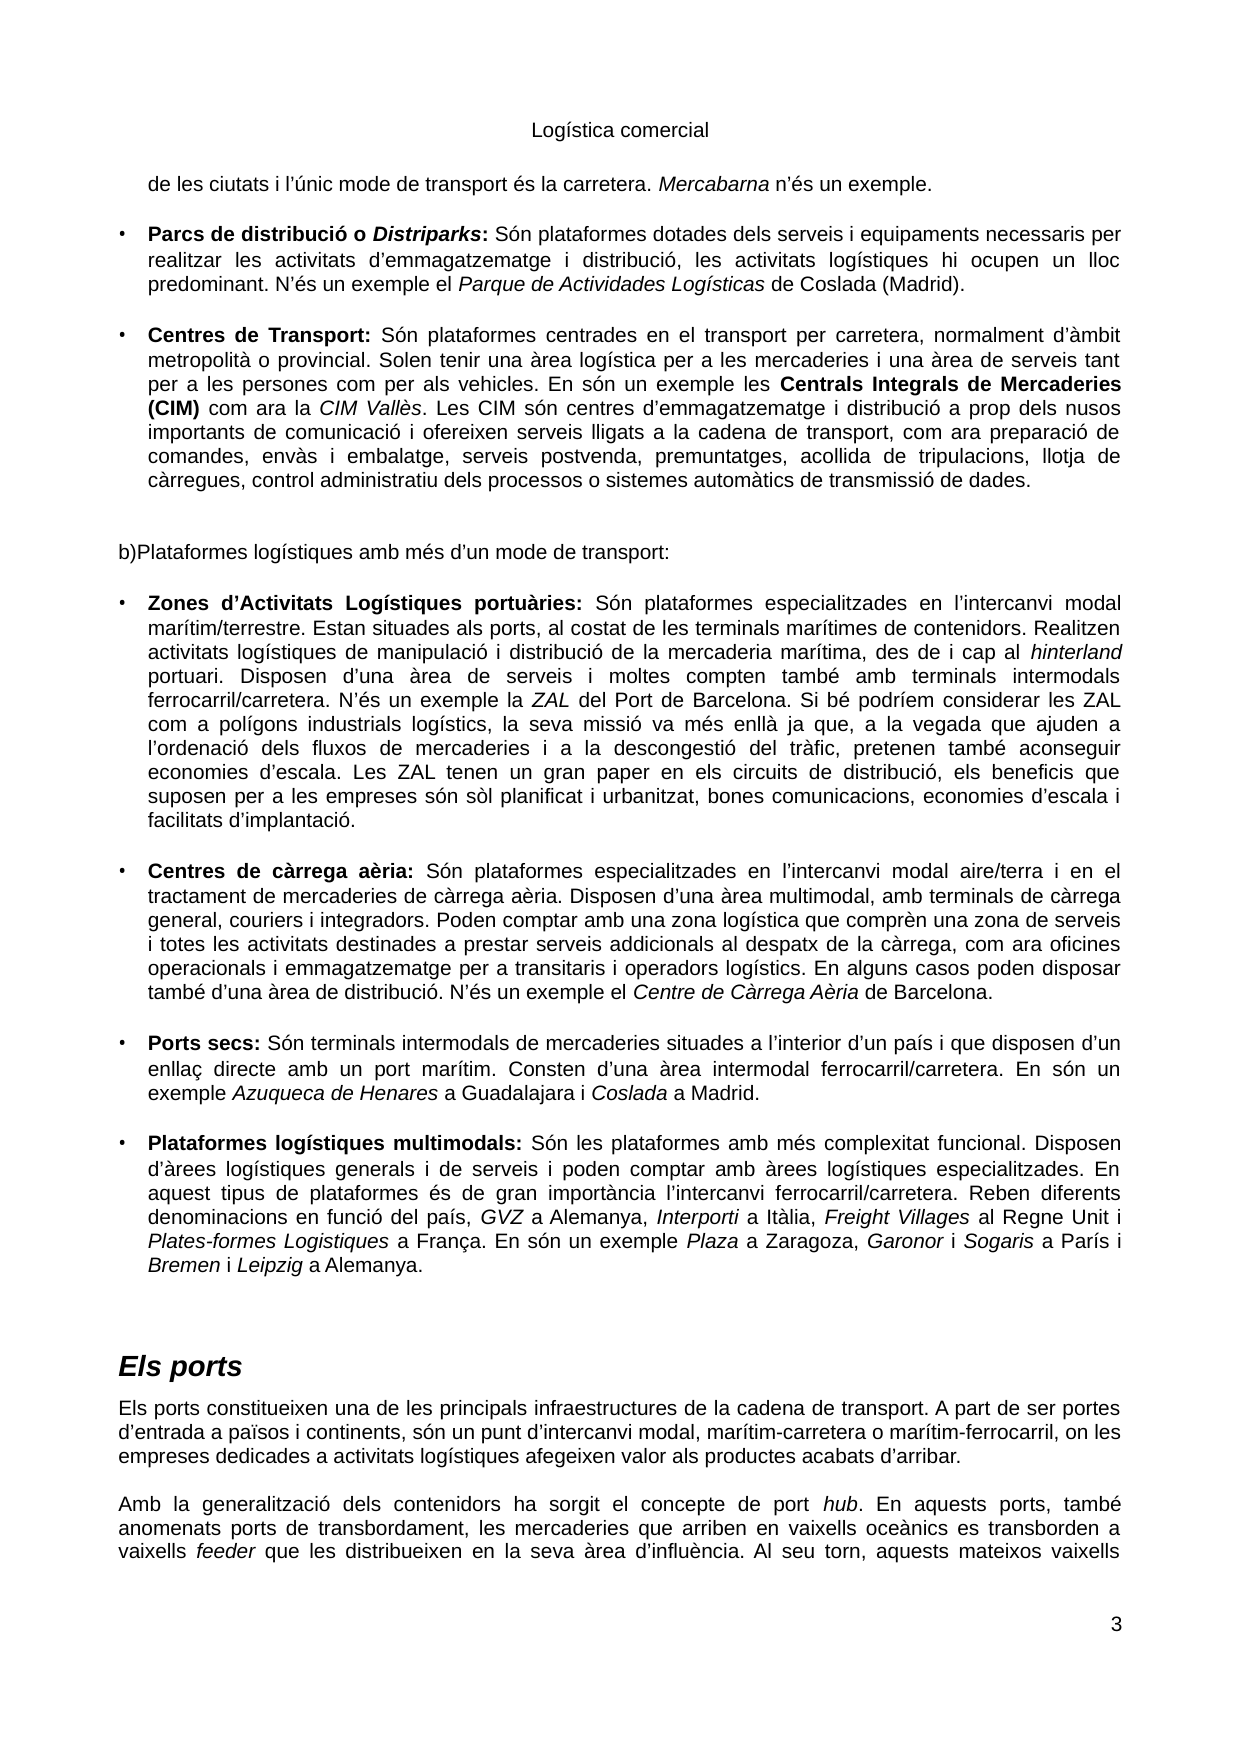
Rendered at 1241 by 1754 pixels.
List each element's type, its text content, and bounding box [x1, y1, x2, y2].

text Els ports constitueixen una de les principals infraestructures de la cadena de transport. A part de ser portes d’entrada a països i continents, són un punt d’intercanvi modal, marítim-carretera o marítim-ferrocarril, on les empreses dedicades a activitats logístiques afegeixen valor als productes acabats d’arribar. [118, 1396, 1122, 1467]
text Amb la generalització dels contenidors ha sorgit el concepte de port hub. En aquests ports, també anomenats ports de transbordament, les mercaderies que arriben en vaixells oceànics es transborden a vaixells feeder que les distribueixen en la seva àrea d’influència. Al seu torn, aquests mateixos vaixells [118, 1491, 1122, 1563]
subtitle Els ports [118, 1349, 1122, 1383]
list Centres de càrrega aèria: Són plataformes especialitzades en l’intercanvi modal aire/terra i en el tractament de mercaderies de càrrega aèria. Disposen d’una àrea multimodal, amb terminals de càrrega general, couriers i integradors. Poden comptar amb una zona logística que comprèn una zona de serveis i totes les activitats destinades a prestar serveis addicionals al despatx de la càrrega, com ara oficines operacionals i emmagatzematge per a transitaris i operadors logístics. En alguns casos poden disposar també d’una àrea de distribució. N’és un exemple el Centre de Càrrega Aèria de Barcelona. [118, 856, 1122, 1004]
list Zones d’Activitats Logístiques portuàries: Són plataformes especialitzades en l’intercanvi modal marítim/terrestre. Estan situades als ports, al costat de les terminals marítimes de contenidors. Realitzen activitats logístiques de manipulació i distribució de la mercaderia marítima, des de i cap al hinterland portuari. Disposen d’una àrea de serveis i moltes compten també amb terminals intermodals ferrocarril/carretera. N’és un exemple la ZAL del Port de Barcelona. Si bé podríem considerar les ZAL com a polígons industrials logístics, la seva missió va més enllà ja que, a la vegada que ajuden a l’ordenació dels fluxos de mercaderies i a la descongestió del tràfic, pretenen també aconseguir economies d’escala. Les ZAL tenen un gran paper en els circuits de distribució, els beneficis que suposen per a les empreses són sòl planificat i urbanitzat, bones comunicacions, economies d’escala i facilitats d’implantació. [118, 588, 1122, 832]
list Centres de Transport: Són plataformes centrades en el transport per carretera, normalment d’àmbit metropolità o provincial. Solen tenir una àrea logística per a les mercaderies i una àrea de serveis tant per a les persones com per als vehicles. En són un exemple les Centrals Integrals de Mercaderies (CIM) com ara la CIM Vallès. Les CIM són centres d’emmagatzematge i distribució a prop dels nusos importants de comunicació i ofereixen serveis lligats a la cadena de transport, com ara preparació de comandes, envàs i embalatge, serveis postvenda, premuntatges, acollida de tripulacions, llotja de càrregues, control administratiu dels processos o sistemes automàtics de transmissió de dades. [118, 320, 1122, 492]
list Ports secs: Són terminals intermodals de mercaderies situades a l’interior d’un país i que disposen d’un enllaç directe amb un port marítim. Consten d’una àrea intermodal ferrocarril/carretera. En són un exemple Azuqueca de Henares a Guadalajara i Coslada a Madrid. [118, 1028, 1122, 1104]
list Parcs de distribució o Distriparks: Són plataformes dotades dels serveis i equipaments necessaris per realitzar les activitats d’emmagatzematge i distribució, les activitats logístiques hi ocupen un lloc predominant. N’és un exemple el Parque de Actividades Logísticas de Coslada (Madrid). [118, 219, 1122, 296]
list Plataformes logístiques multimodals: Són les plataformes amb més complexitat funcional. Disposen d’àrees logístiques generals i de serveis i poden comptar amb àrees logístiques especialitzades. En aquest tipus de plataformes és de gran importància l’intercanvi ferrocarril/carretera. Reben diferents denominacions en funció del país, GVZ a Alemanya, Interporti a Itàlia, Freight Villages al Regne Unit i Plates-formes Logistiques a França. En són un exemple Plaza a Zaragoza, Garonor i Sogaris a París i Bremen i Leipzig a Alemanya. [118, 1128, 1122, 1277]
list de les ciutats i l’únic mode de transport és la carretera. Mercabarna n’és un exemple. [118, 172, 1122, 196]
list Plataformes logístiques amb més d’un mode de transport: [118, 540, 1122, 564]
